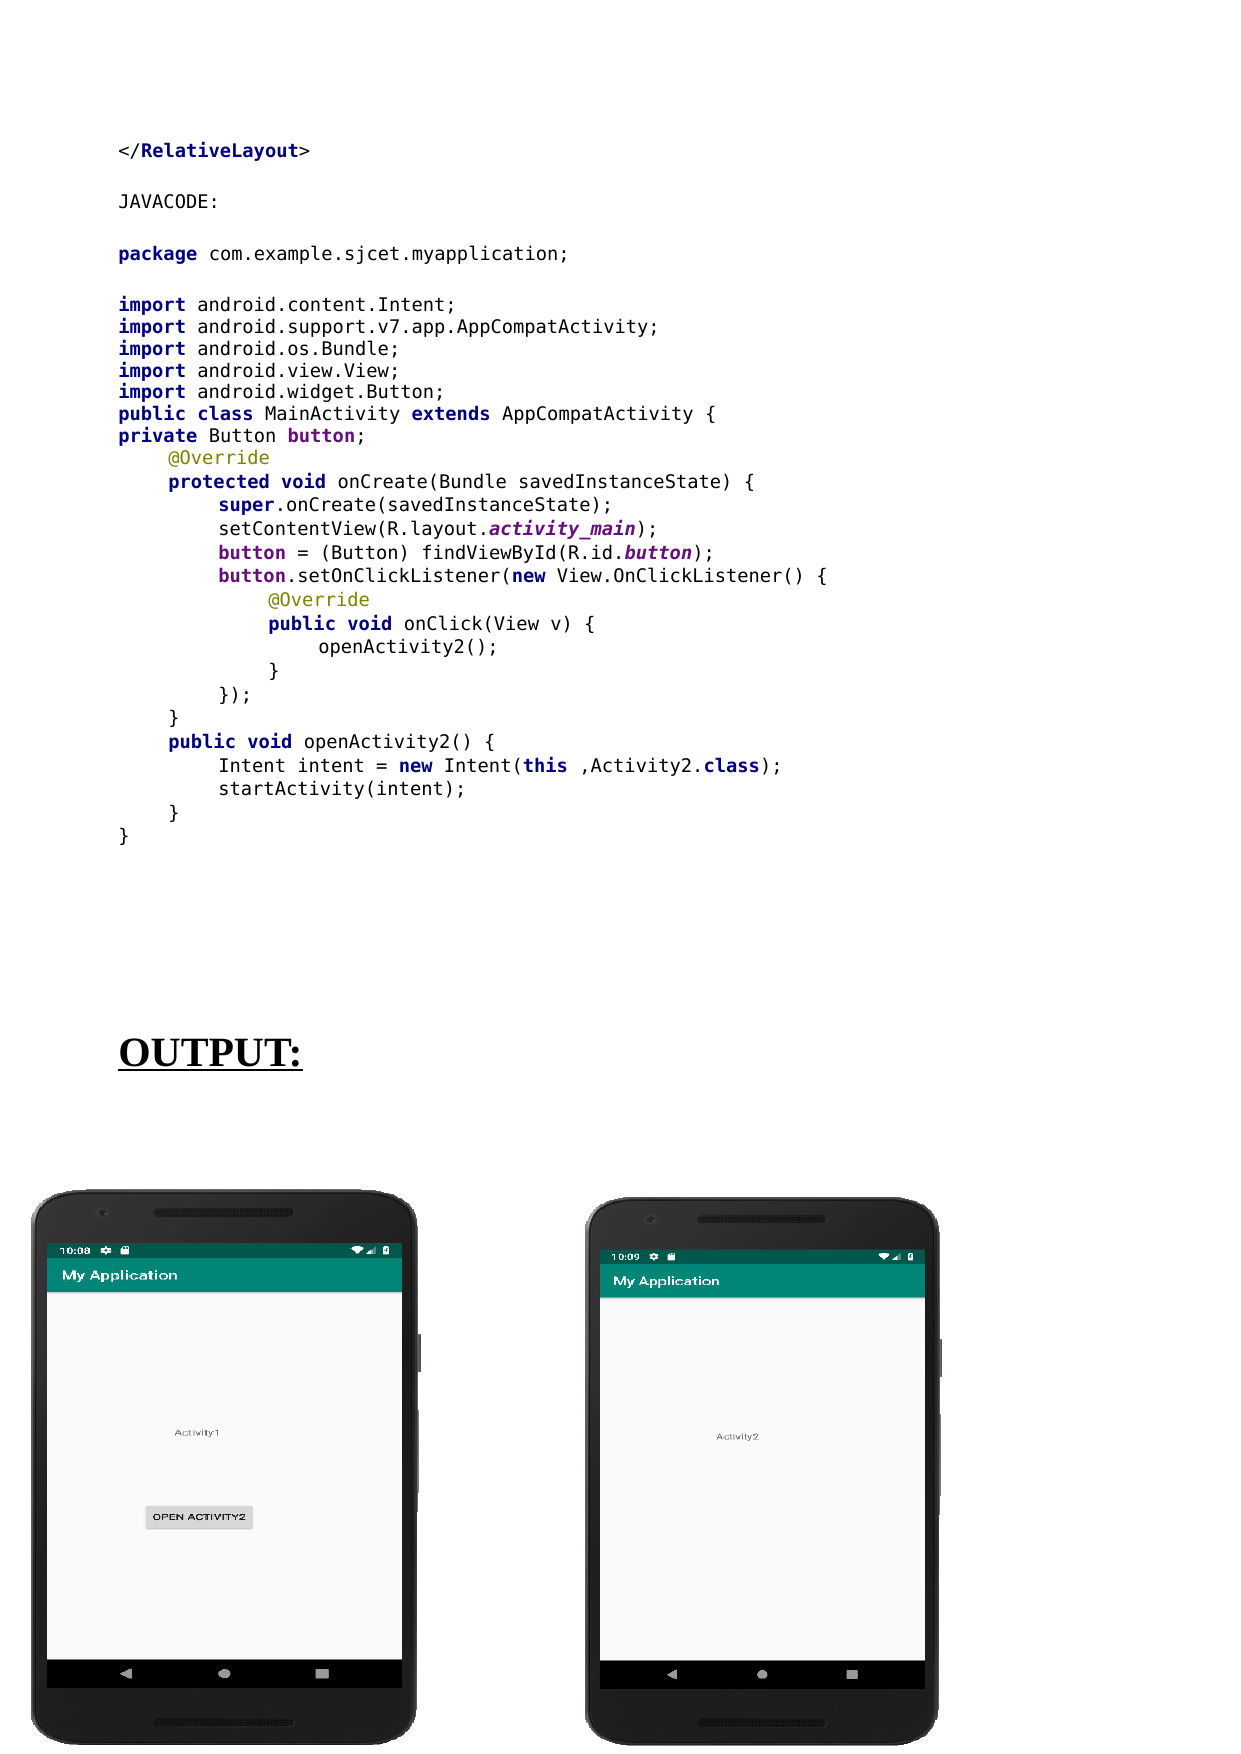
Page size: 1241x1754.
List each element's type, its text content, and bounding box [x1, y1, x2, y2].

text button = (Button) findViewById(R.id.button); [118, 542, 1122, 565]
text private Button button; [118, 425, 1122, 447]
text package com.example.sjcet.myapplication; [118, 243, 1122, 264]
text super.onCreate(savedInstanceState); [118, 494, 1122, 518]
text Intent intent = new Intent(this ,Activity2.class); [118, 754, 1122, 778]
picture [0, 1189, 448, 1754]
text }); [118, 684, 1122, 707]
text public class MainActivity extends AppCompatActivity { [118, 403, 1122, 425]
text @Override [118, 589, 1122, 613]
text openActivity2(); [118, 636, 1122, 660]
text OUTPUT: [118, 1027, 1122, 1075]
text } [118, 707, 1122, 731]
text import android.widget.Button; [118, 382, 1122, 403]
text import android.content.Intent; [118, 294, 1122, 316]
text protected void onCreate(Bundle savedInstanceState) { [118, 471, 1122, 494]
text } [118, 660, 1122, 684]
text } [118, 826, 1122, 847]
text import android.view.View; [118, 360, 1122, 382]
text } [118, 802, 1122, 826]
text @Override [118, 447, 1122, 471]
text button.setOnClickListener(new View.OnClickListener() { [118, 565, 1122, 589]
text startActivity(intent); [118, 778, 1122, 802]
text </RelativeLayout> [118, 140, 1122, 162]
text public void openActivity2() { [118, 731, 1122, 754]
text JAVACODE: [118, 191, 1122, 213]
text setContentView(R.layout.activity_main); [118, 518, 1122, 542]
picture [557, 1197, 967, 1754]
text public void onClick(View v) { [118, 613, 1122, 636]
text import android.support.v7.app.AppCompatActivity; [118, 316, 1122, 338]
text import android.os.Bundle; [118, 338, 1122, 360]
